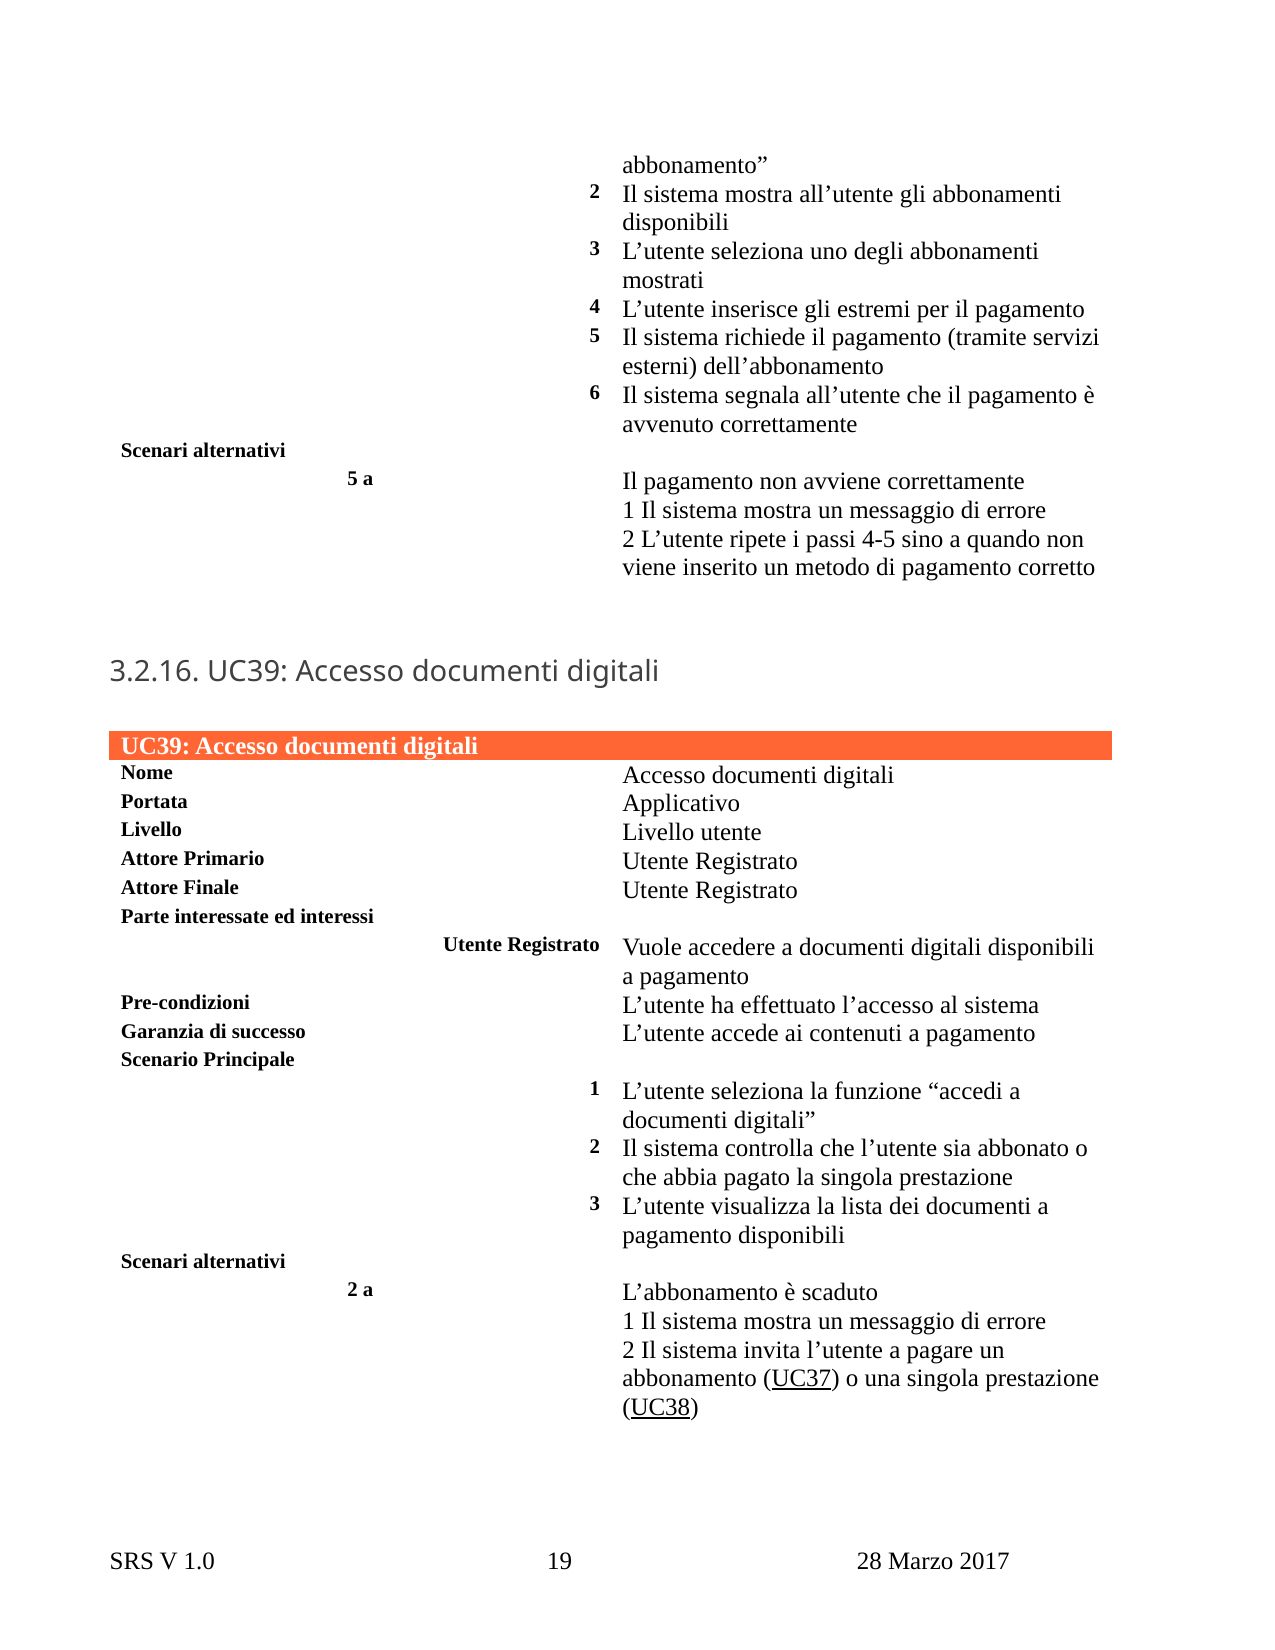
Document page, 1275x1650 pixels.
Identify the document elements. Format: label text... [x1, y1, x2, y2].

table_cell 1 Il sistema mostra un messaggio di errore [611, 1306, 1112, 1335]
table_cell L’abbonamento è scaduto [611, 1277, 1112, 1306]
table_cell Garanzia di successo [109, 1019, 611, 1047]
table_cell Nome [109, 760, 611, 788]
table_cell 6 [109, 380, 611, 437]
table_cell 1 [109, 1076, 611, 1133]
table_cell 2 [109, 1134, 611, 1191]
table_cell L’utente ha effettuato l’accesso al sistema [611, 990, 1112, 1018]
table_cell [611, 1047, 1112, 1076]
table_header UC39: Accesso documenti digitali [109, 731, 1112, 760]
table_cell Il sistema controlla che l’utente sia abbonato o che abbia pagato la singola prestazione [611, 1134, 1112, 1191]
table_cell 1 Il sistema mostra un messaggio di errore [611, 495, 1112, 524]
table_cell L’utente seleziona la funzione “accedi a documenti digitali” [611, 1076, 1112, 1133]
table_cell Scenario Principale [109, 1047, 611, 1076]
table_cell Utente Registrato [611, 875, 1112, 903]
table_cell abbonamento” [611, 150, 1112, 179]
table_cell Parte interessate ed interessi [109, 904, 611, 932]
table_cell [611, 1249, 1112, 1277]
table_cell Il sistema segnala all’utente che il pagamento è avvenuto correttamente [611, 380, 1112, 437]
table_cell Il pagamento non avviene correttamente [611, 466, 1112, 495]
table_cell 2 [109, 179, 611, 236]
table_cell Scenari alternativi [109, 438, 611, 466]
table_cell Attore Primario [109, 846, 611, 875]
table_cell Applicativo [611, 789, 1112, 817]
table_cell L’utente inserisce gli estremi per il pagamento [611, 294, 1112, 322]
table_cell [109, 150, 611, 179]
table_cell Utente Registrato [109, 932, 611, 990]
table_cell Pre-condizioni [109, 990, 611, 1018]
table_cell Il sistema richiede il pagamento (tramite servizi esterni) dell’abbonamento [611, 323, 1112, 380]
table_cell 4 [109, 294, 611, 322]
subtitle 3.2.16. UC39: Accesso documenti digitali [109, 650, 1162, 690]
table_cell L’utente visualizza la lista dei documenti a pagamento disponibili [611, 1191, 1112, 1248]
table_cell Livello utente [611, 817, 1112, 846]
table_cell Utente Registrato [611, 846, 1112, 875]
table_cell 3 [109, 1191, 611, 1248]
table_cell 2 L’utente ripete i passi 4-5 sino a quando non viene inserito un metodo di pagamento corretto [611, 524, 1112, 581]
table_cell Portata [109, 789, 611, 817]
table_cell Scenari alternativi [109, 1249, 611, 1277]
table_cell 5 a [109, 466, 611, 581]
table_cell Accesso documenti digitali [611, 760, 1112, 788]
table_cell 2 a [109, 1277, 611, 1421]
table_cell Il sistema mostra all’utente gli abbonamenti disponibili [611, 179, 1112, 236]
table_cell Livello [109, 817, 611, 846]
table_cell 2 Il sistema invita l’utente a pagare un abbonamento (UC37) o una singola prestazione (UC38) [611, 1335, 1112, 1421]
table_cell L’utente accede ai contenuti a pagamento [611, 1019, 1112, 1047]
table_cell 3 [109, 236, 611, 294]
table_cell 5 [109, 323, 611, 380]
table_cell Vuole accedere a documenti digitali disponibili a pagamento [611, 932, 1112, 990]
table_cell [611, 438, 1112, 466]
table_cell L’utente seleziona uno degli abbonamenti mostrati [611, 236, 1112, 294]
table_cell [611, 904, 1112, 932]
table_cell Attore Finale [109, 875, 611, 903]
